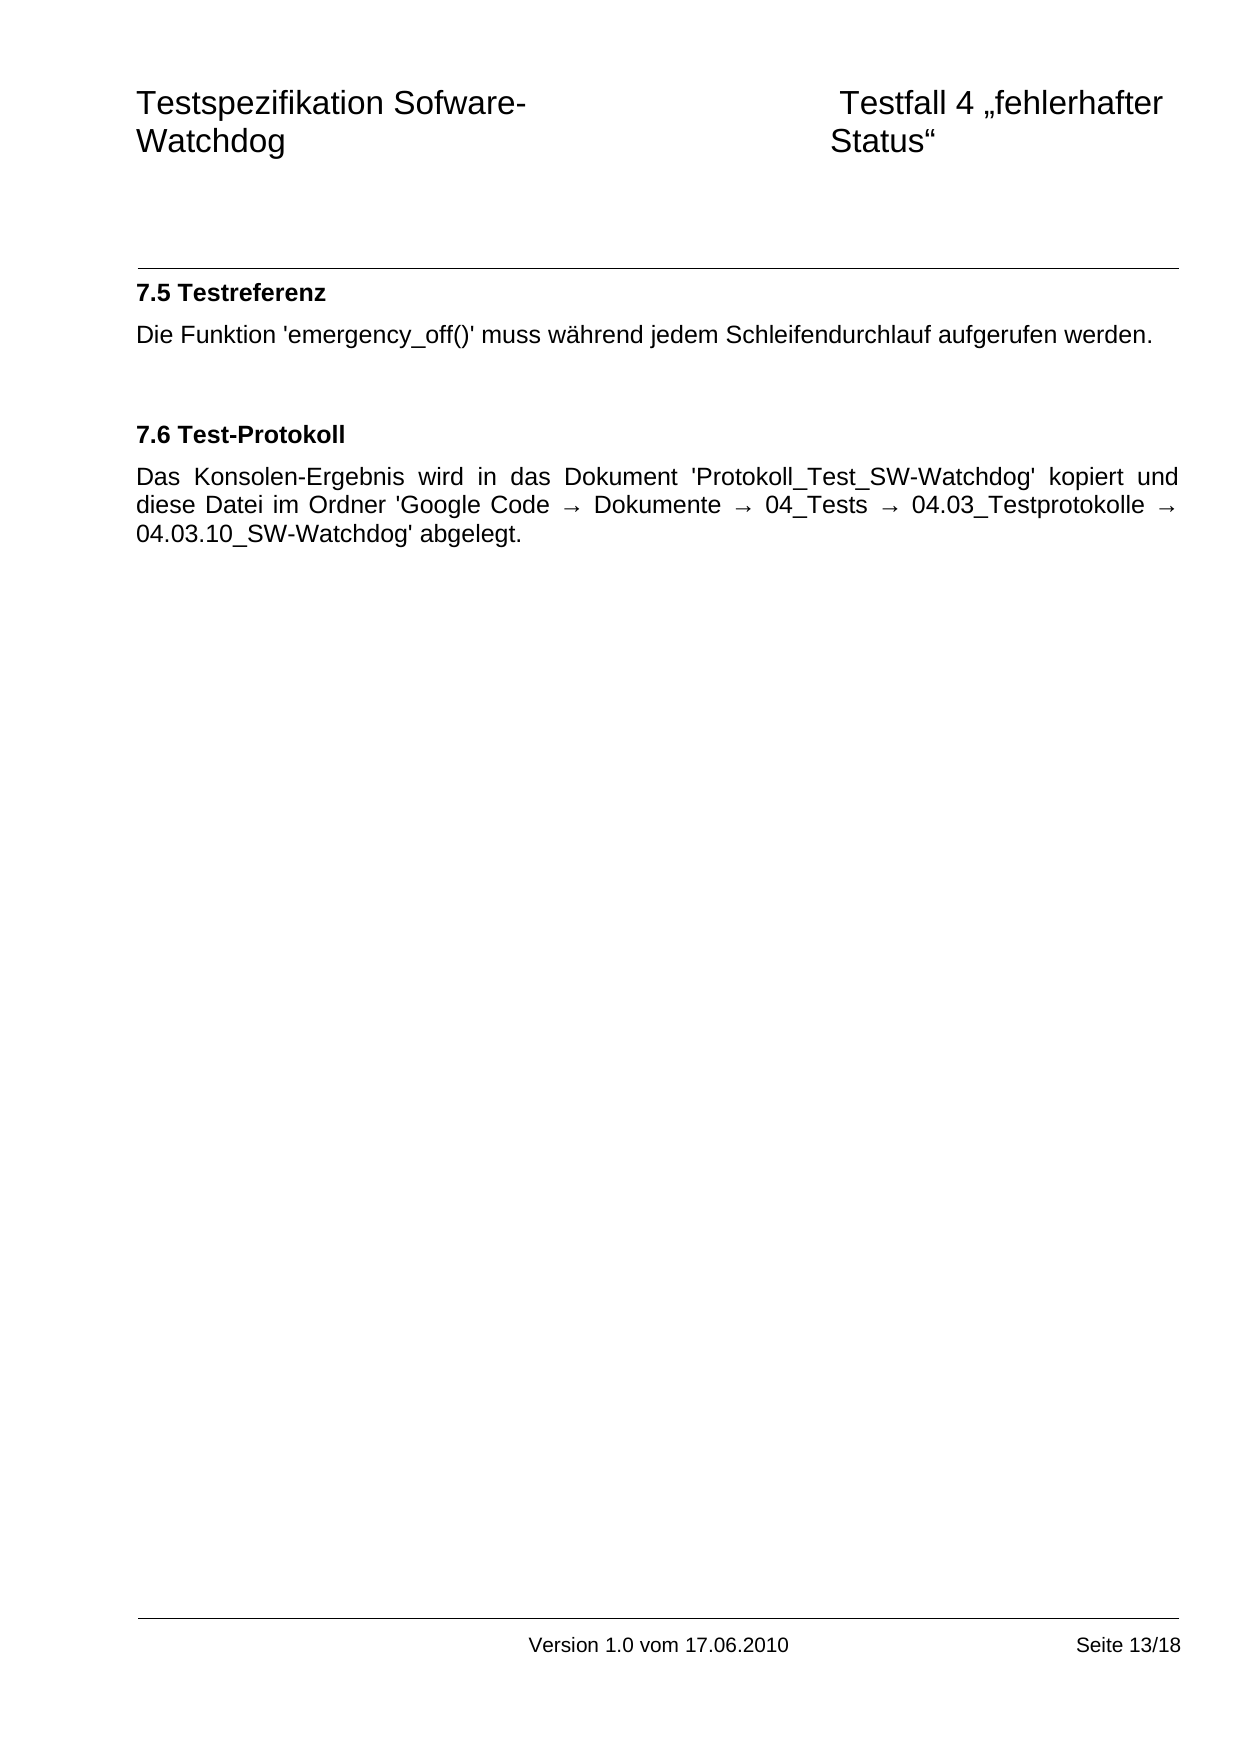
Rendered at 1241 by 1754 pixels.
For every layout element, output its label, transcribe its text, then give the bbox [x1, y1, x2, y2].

text Die Funktion 'emergency_off()' muss während jedem Schleifendurchlauf aufgerufen werden. [136, 319, 1181, 348]
subtitle Testreferenz [136, 289, 1181, 307]
subtitle Test-Protokoll [136, 420, 1181, 449]
text Das Konsolen-Ergebnis wird in das Dokument 'Protokoll_Test_SW-Watchdog' kopiert und diese Datei im Ordner 'Google Code → Dokumente → 04_Tests → 04.03_Testprotokolle → 04.03.10_SW-Watchdog' abgelegt. [136, 462, 1181, 548]
